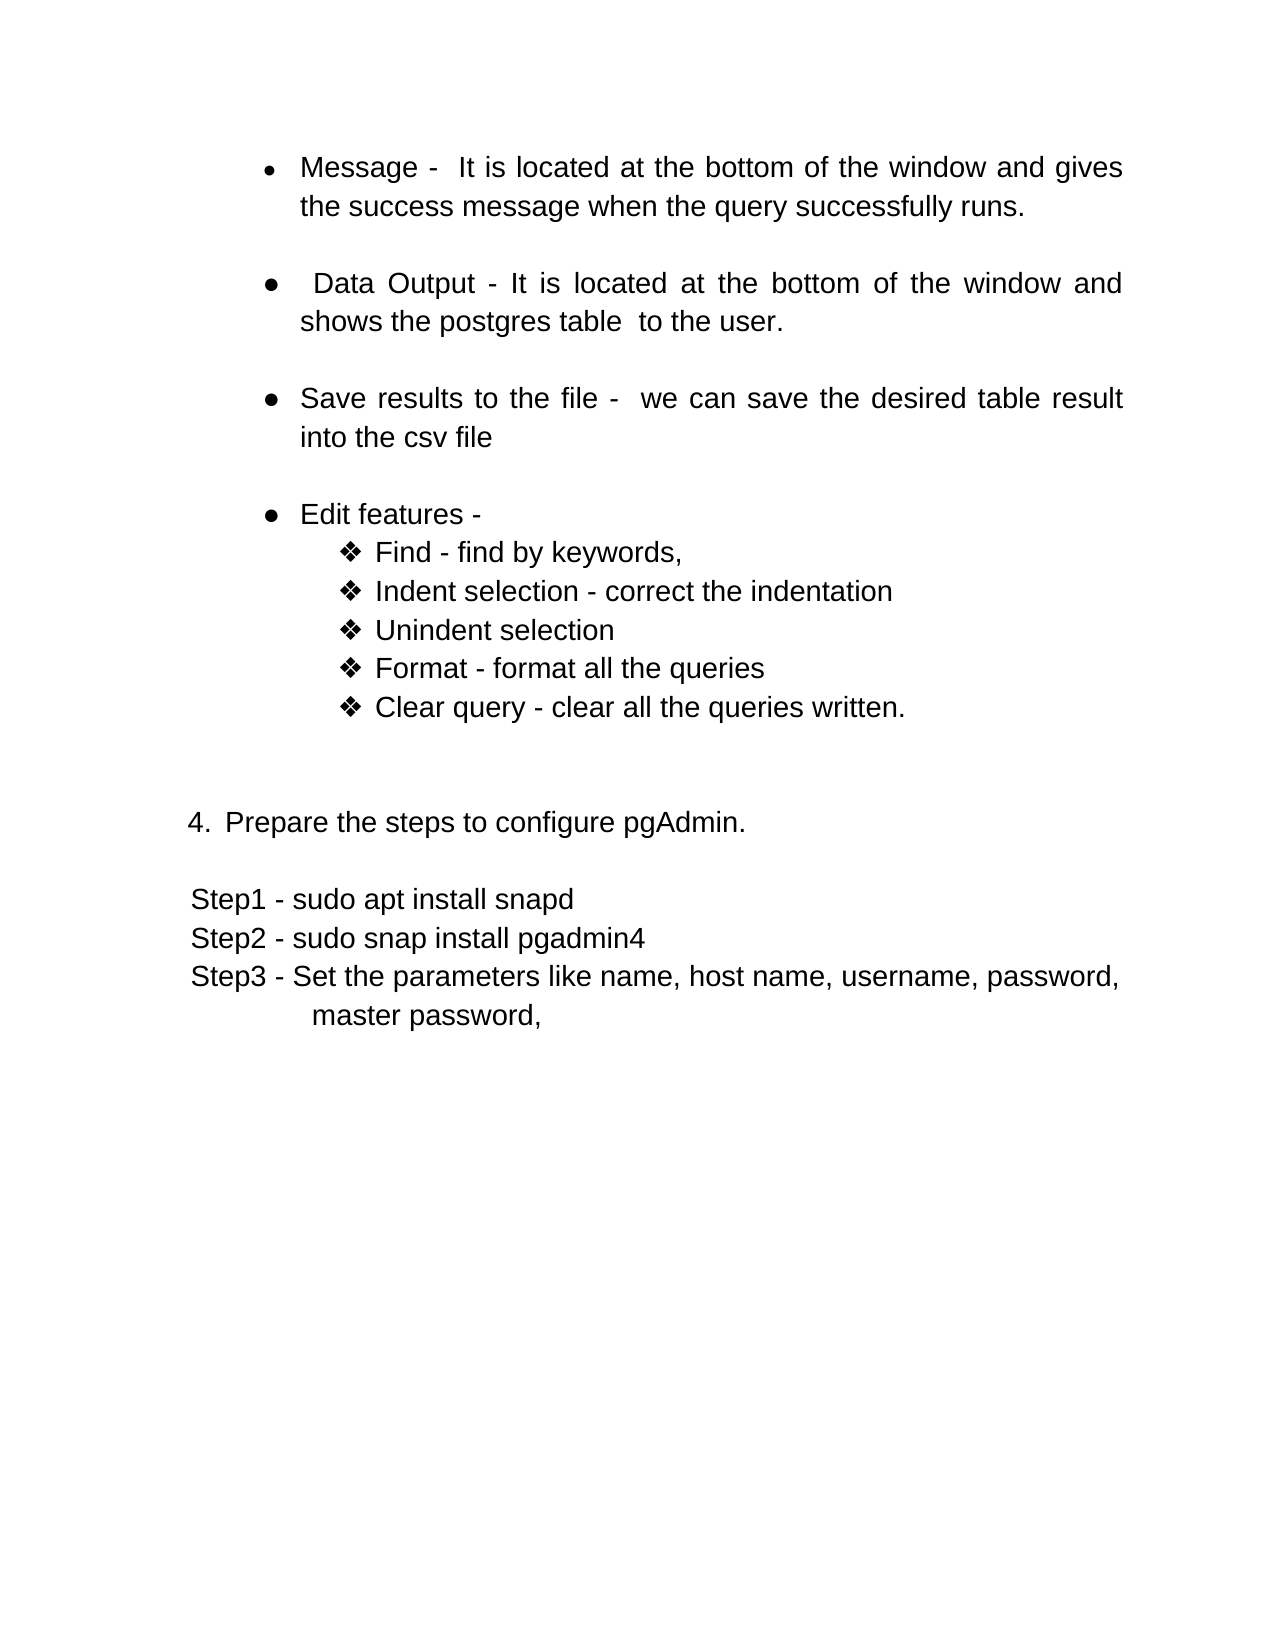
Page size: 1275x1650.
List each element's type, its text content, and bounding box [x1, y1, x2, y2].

text master password, [150, 998, 1125, 1031]
list Prepare the steps to configure pgAdmin. [187, 805, 1125, 839]
list Message - It is located at the bottom of the window and gives the success message when the query successfully runs. [262, 150, 1125, 222]
list Data Output - It is located at the bottom of the window and shows the postgres table to the user. [262, 266, 1125, 338]
text Step3 - Set the parameters like name, host name, username, password, [150, 959, 1125, 993]
list Indent selection - correct the indentation [337, 574, 1125, 607]
list Find - find by keywords, [337, 535, 1125, 569]
text Step2 - sudo snap install pgadmin4 [150, 921, 1125, 954]
text Step1 - sudo apt install snapd [150, 882, 1125, 916]
list Edit features - [262, 497, 1125, 530]
list Save results to the file - we can save the desired table result into the csv file [262, 381, 1125, 453]
list Format - format all the queries [337, 651, 1125, 684]
list Unindent selection [337, 612, 1125, 646]
list Clear query - clear all the queries written. [337, 689, 1125, 723]
